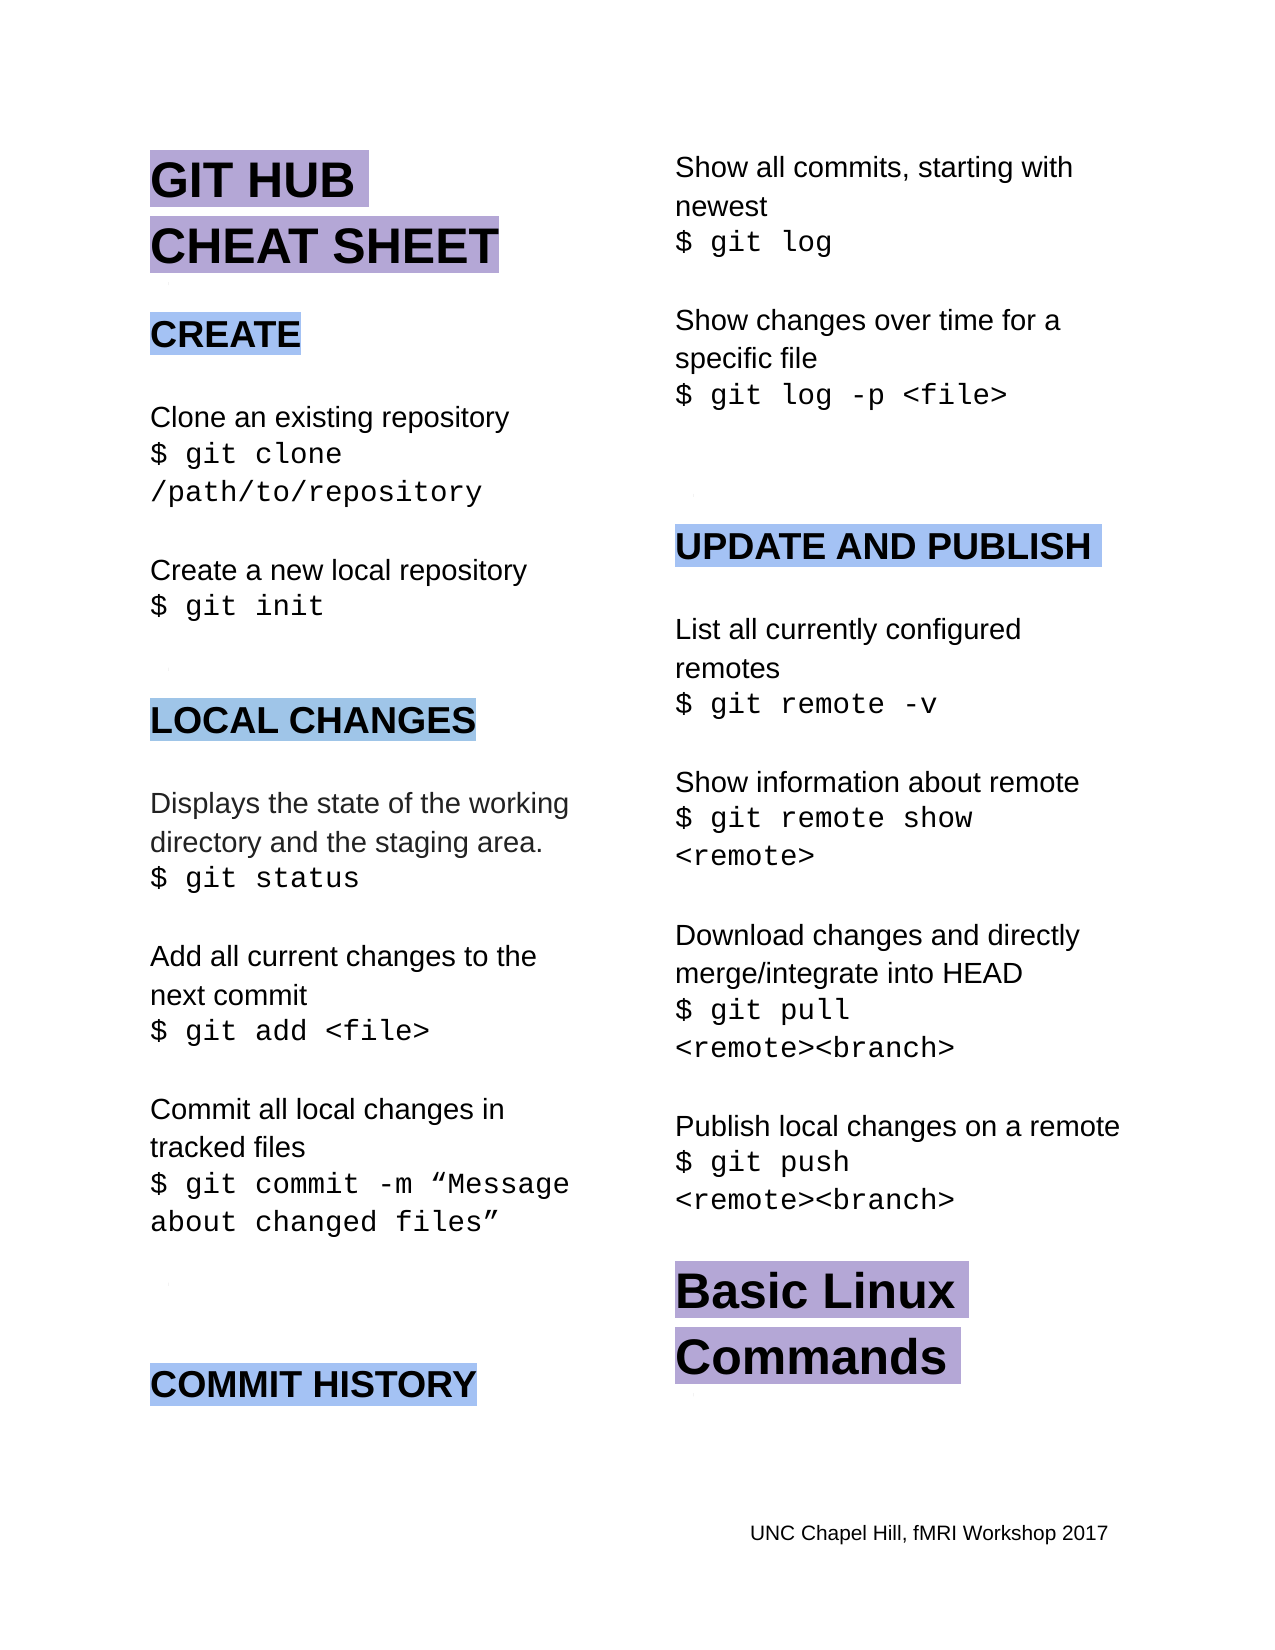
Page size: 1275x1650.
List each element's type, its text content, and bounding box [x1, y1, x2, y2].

text UPDATE AND PUBLISH [675, 524, 1125, 567]
text $ git remote -v [675, 689, 1125, 722]
text $ git clone /path/to/repository [150, 439, 600, 510]
text Commit all local changes in tracked files [150, 1092, 600, 1164]
text $ git log [675, 227, 1125, 260]
text $ git push <remote><branch> [675, 1147, 1125, 1218]
text COMMIT HISTORY [150, 1362, 600, 1406]
text Publish local changes on a remote [675, 1109, 1125, 1142]
text CHEAT SHEET [150, 216, 600, 273]
text Displays the state of the working directory and the staging area. [150, 786, 600, 858]
text Download changes and directly merge/integrate into HEAD [675, 918, 1125, 990]
text $ git status [150, 863, 600, 896]
text Show all commits, starting with newest [675, 150, 1125, 222]
text Clone an existing repository [150, 400, 600, 434]
text Show information about remote [675, 765, 1125, 798]
text Add all current changes to the next commit [150, 939, 600, 1011]
text $ git pull <remote><branch> [675, 995, 1125, 1066]
text GIT HUB [150, 150, 600, 207]
text Create a new local repository [150, 553, 600, 586]
text Show changes over time for a specific file [675, 303, 1125, 375]
text List all currently configured remotes [675, 612, 1125, 684]
text Basic Linux Commands [675, 1261, 1125, 1384]
text $ git log -p <file> [675, 380, 1125, 413]
text $ git add <file> [150, 1016, 600, 1049]
text $ git commit -m “Message about changed files” [150, 1169, 600, 1240]
text CREATE [150, 312, 600, 355]
text $ git remote show <remote> [675, 803, 1125, 874]
text $ git init [150, 591, 600, 624]
text LOCAL CHANGES [150, 698, 600, 741]
